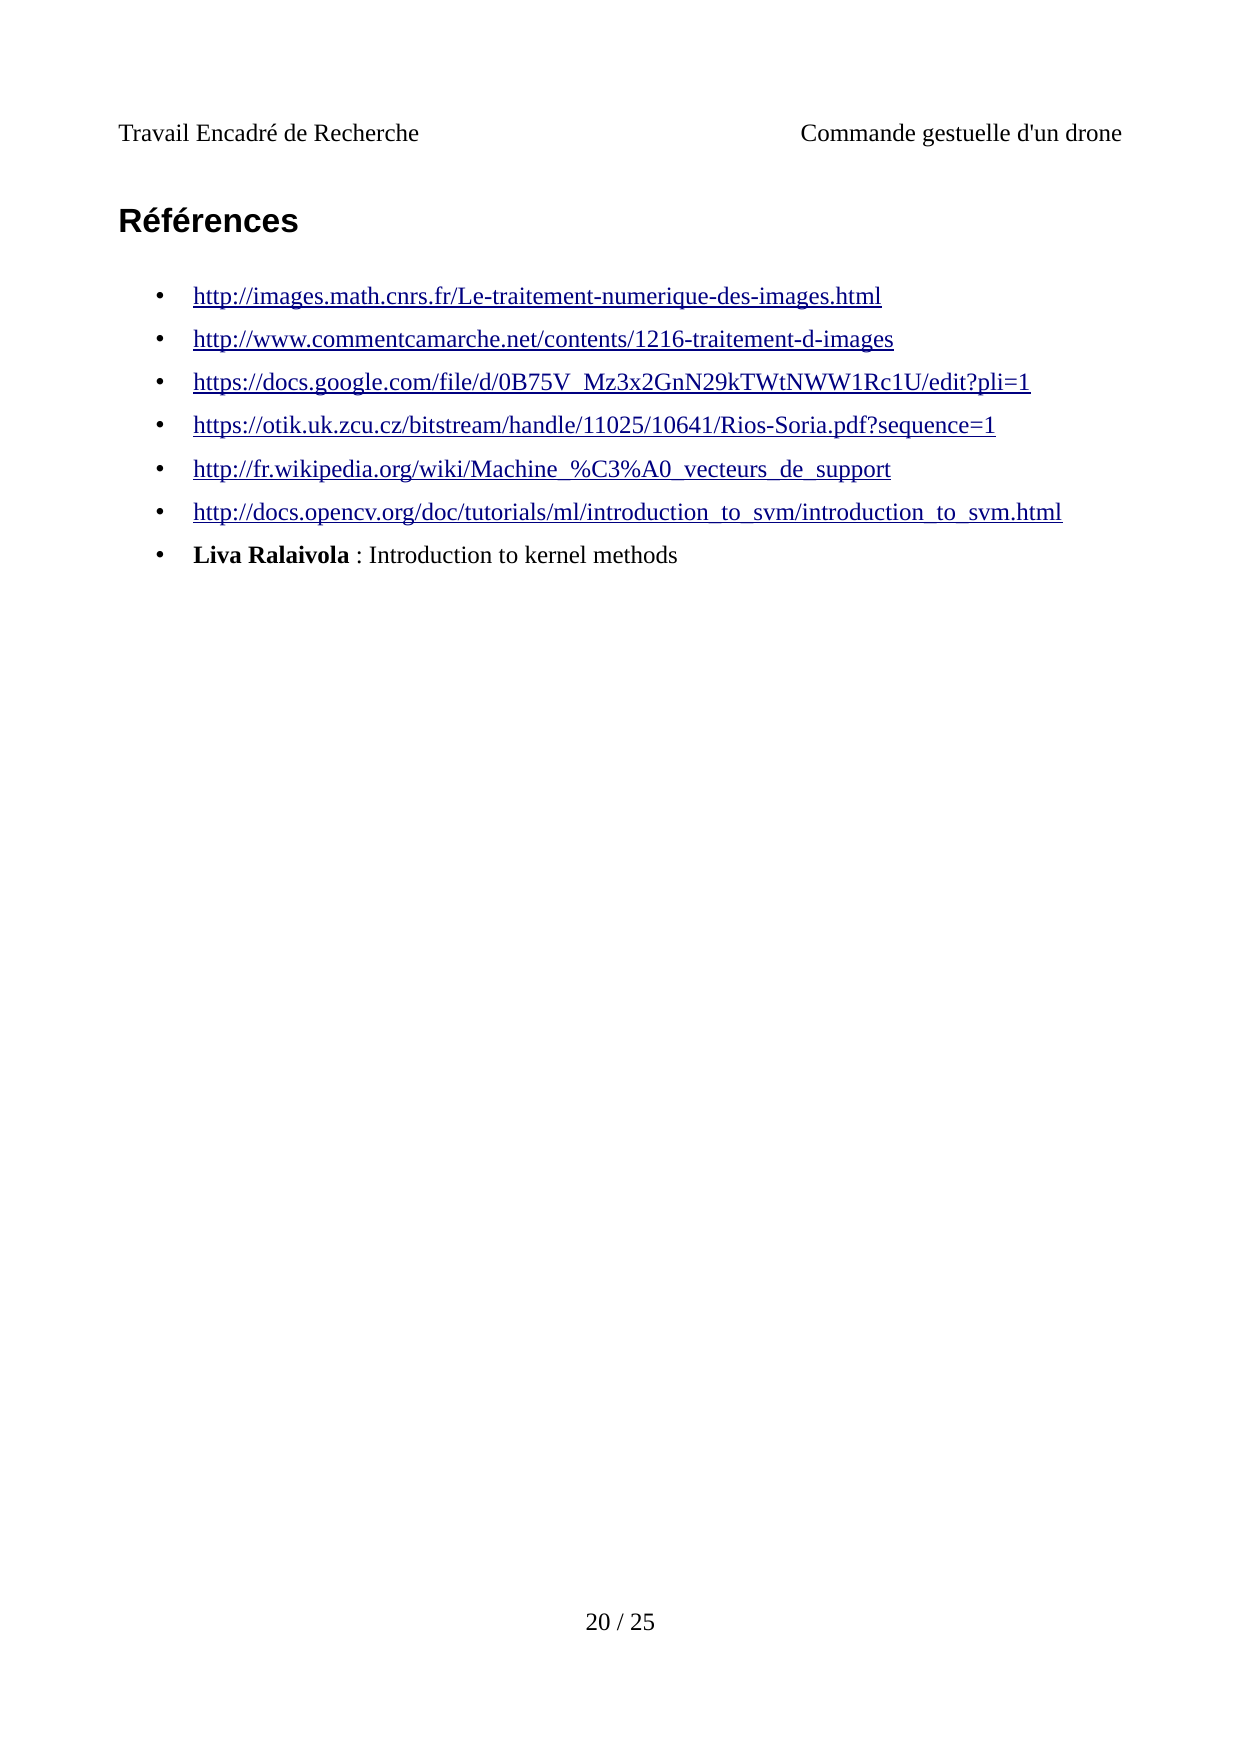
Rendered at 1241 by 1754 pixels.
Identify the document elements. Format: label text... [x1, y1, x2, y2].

subtitle Références [118, 201, 1122, 240]
list http://docs.opencv.org/doc/tutorials/ml/introduction_to_svm/introduction_to_svm.html [156, 497, 1122, 526]
list https://otik.uk.zcu.cz/bitstream/handle/11025/10641/Rios-Soria.pdf?sequence=1 [156, 411, 1122, 439]
list http://images.math.cnrs.fr/Le-traitement-numerique-des-images.html [156, 281, 1122, 310]
list http://www.commentcamarche.net/contents/1216-traitement-d-images [156, 324, 1122, 353]
list https://docs.google.com/file/d/0B75V_Mz3x2GnN29kTWtNWW1Rc1U/edit?pli=1 [156, 367, 1122, 396]
list http://fr.wikipedia.org/wiki/Machine_%C3%A0_vecteurs_de_support [156, 454, 1122, 482]
list Liva Ralaivola : Introduction to kernel methods [156, 540, 1122, 569]
